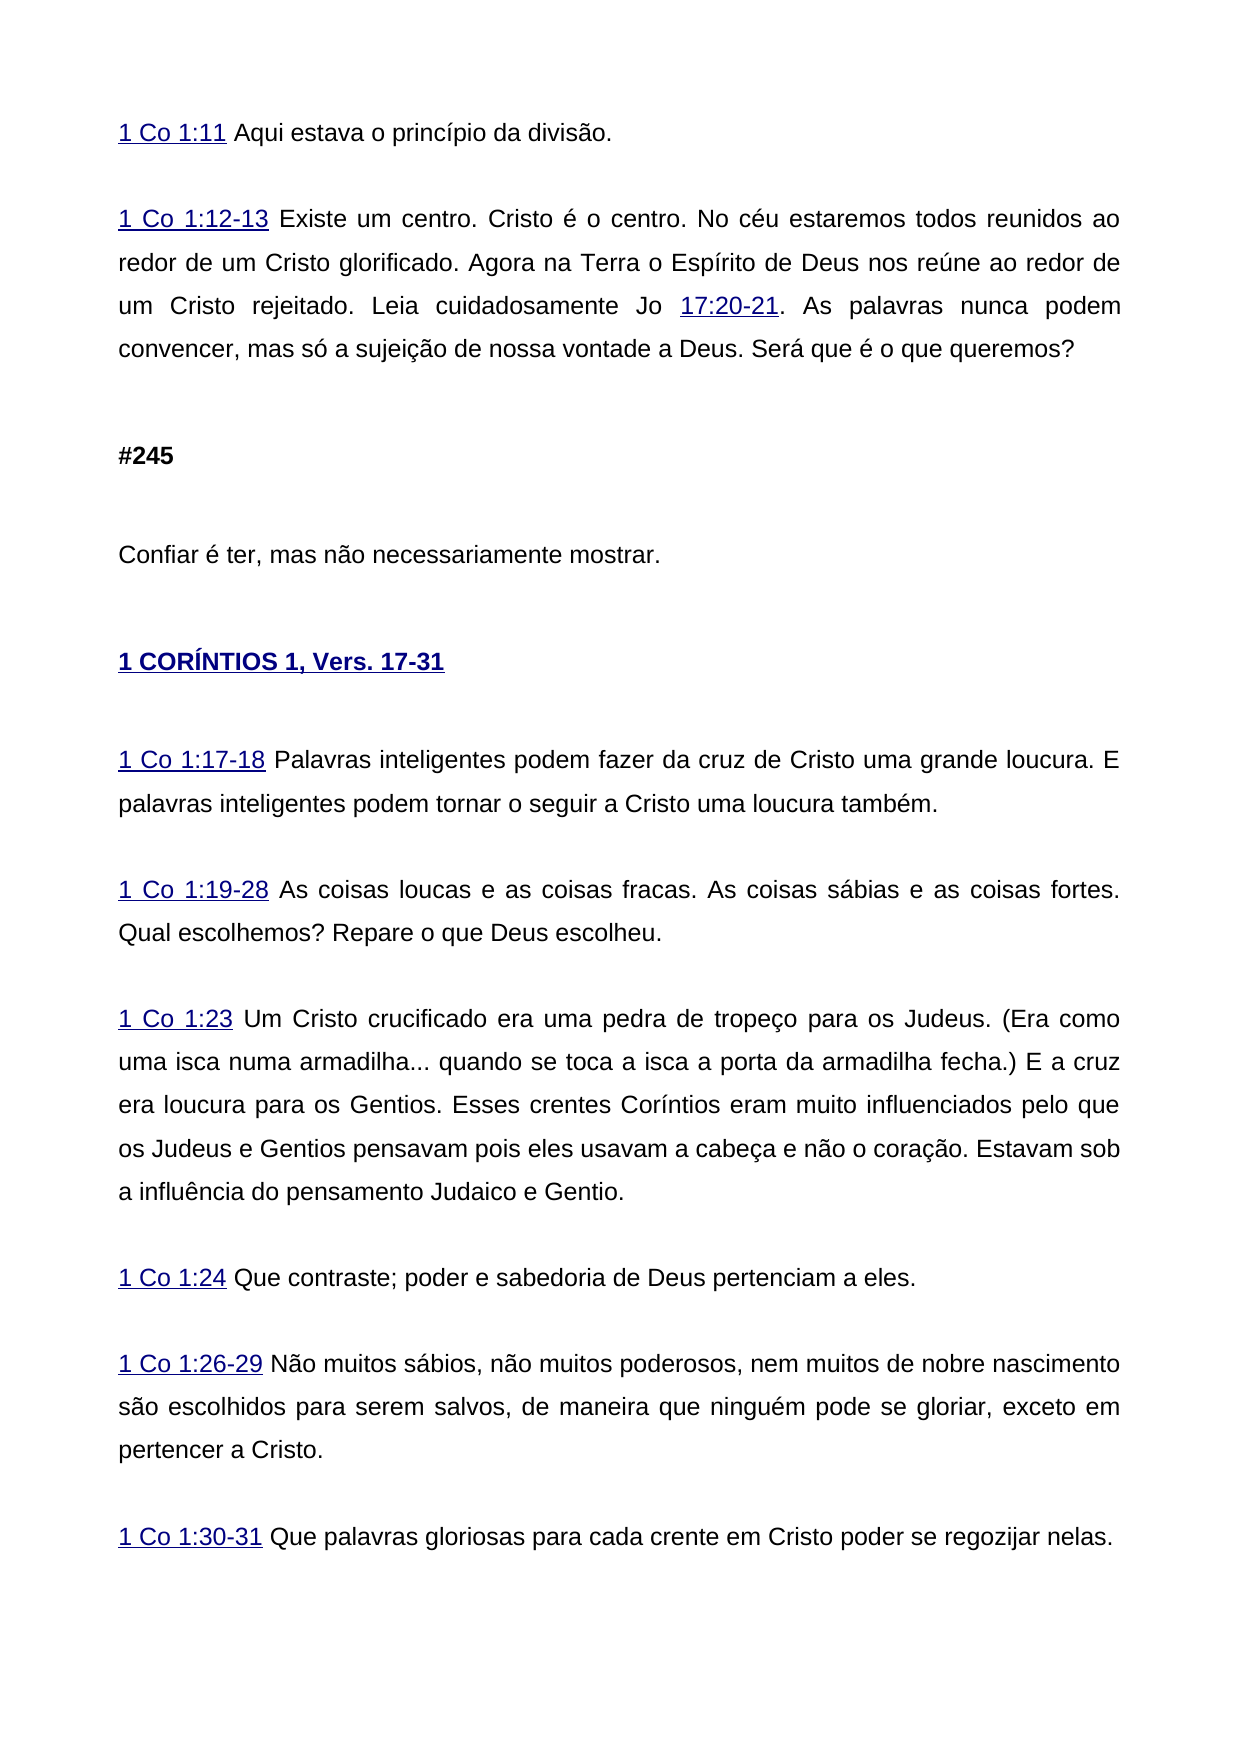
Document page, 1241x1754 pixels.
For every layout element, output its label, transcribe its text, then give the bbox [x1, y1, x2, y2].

subtitle #245 [118, 441, 1122, 469]
subtitle 1 CORÍNTIOS 1, Vers. 17-31 [118, 647, 1122, 675]
text 1 Co 1:17-18 Palavras inteligentes podem fazer da cruz de Cristo uma grande loucura. E palavras inteligentes podem tornar o seguir a Cristo uma loucura também. [118, 745, 1122, 817]
text 1 Co 1:19-28 As coisas loucas e as coisas fracas. As coisas sábias e as coisas fortes. Qual escolhemos? Repare o que Deus escolheu. [118, 875, 1122, 947]
text 1 Co 1:23 Um Cristo crucificado era uma pedra de tropeço para os Judeus. (Era como uma isca numa armadilha... quando se toca a isca a porta da armadilha fecha.) E a cruz era loucura para os Gentios. Esses crentes Coríntios eram muito influenciados pelo que os Judeus e Gentios pensavam pois eles usavam a cabeça e não o coração. Estavam sob a influência do pensamento Judaico e Gentio. [118, 1004, 1122, 1205]
text 1 Co 1:24 Que contraste; poder e sabedoria de Deus pertenciam a eles. [118, 1263, 1122, 1292]
text Confiar é ter, mas não necessariamente mostrar. [118, 539, 1122, 568]
text 1 Co 1:30-31 Que palavras gloriosas para cada crente em Cristo poder se regozijar nelas. [118, 1522, 1122, 1550]
text 1 Co 1:26-29 Não muitos sábios, não muitos poderosos, nem muitos de nobre nascimento são escolhidos para serem salvos, de maneira que ninguém pode se gloriar, exceto em pertencer a Cristo. [118, 1349, 1122, 1464]
text 1 Co 1:11 Aqui estava o princípio da divisão. [118, 118, 1122, 147]
text 1 Co 1:12-13 Existe um centro. Cristo é o centro. No céu estaremos todos reunidos ao redor de um Cristo glorificado. Agora na Terra o Espírito de Deus nos reúne ao redor de um Cristo rejeitado. Leia cuidadosamente Jo 17:20-21. As palavras nunca podem convencer, mas só a sujeição de nossa vontade a Deus. Será que é o que queremos? [118, 204, 1122, 362]
